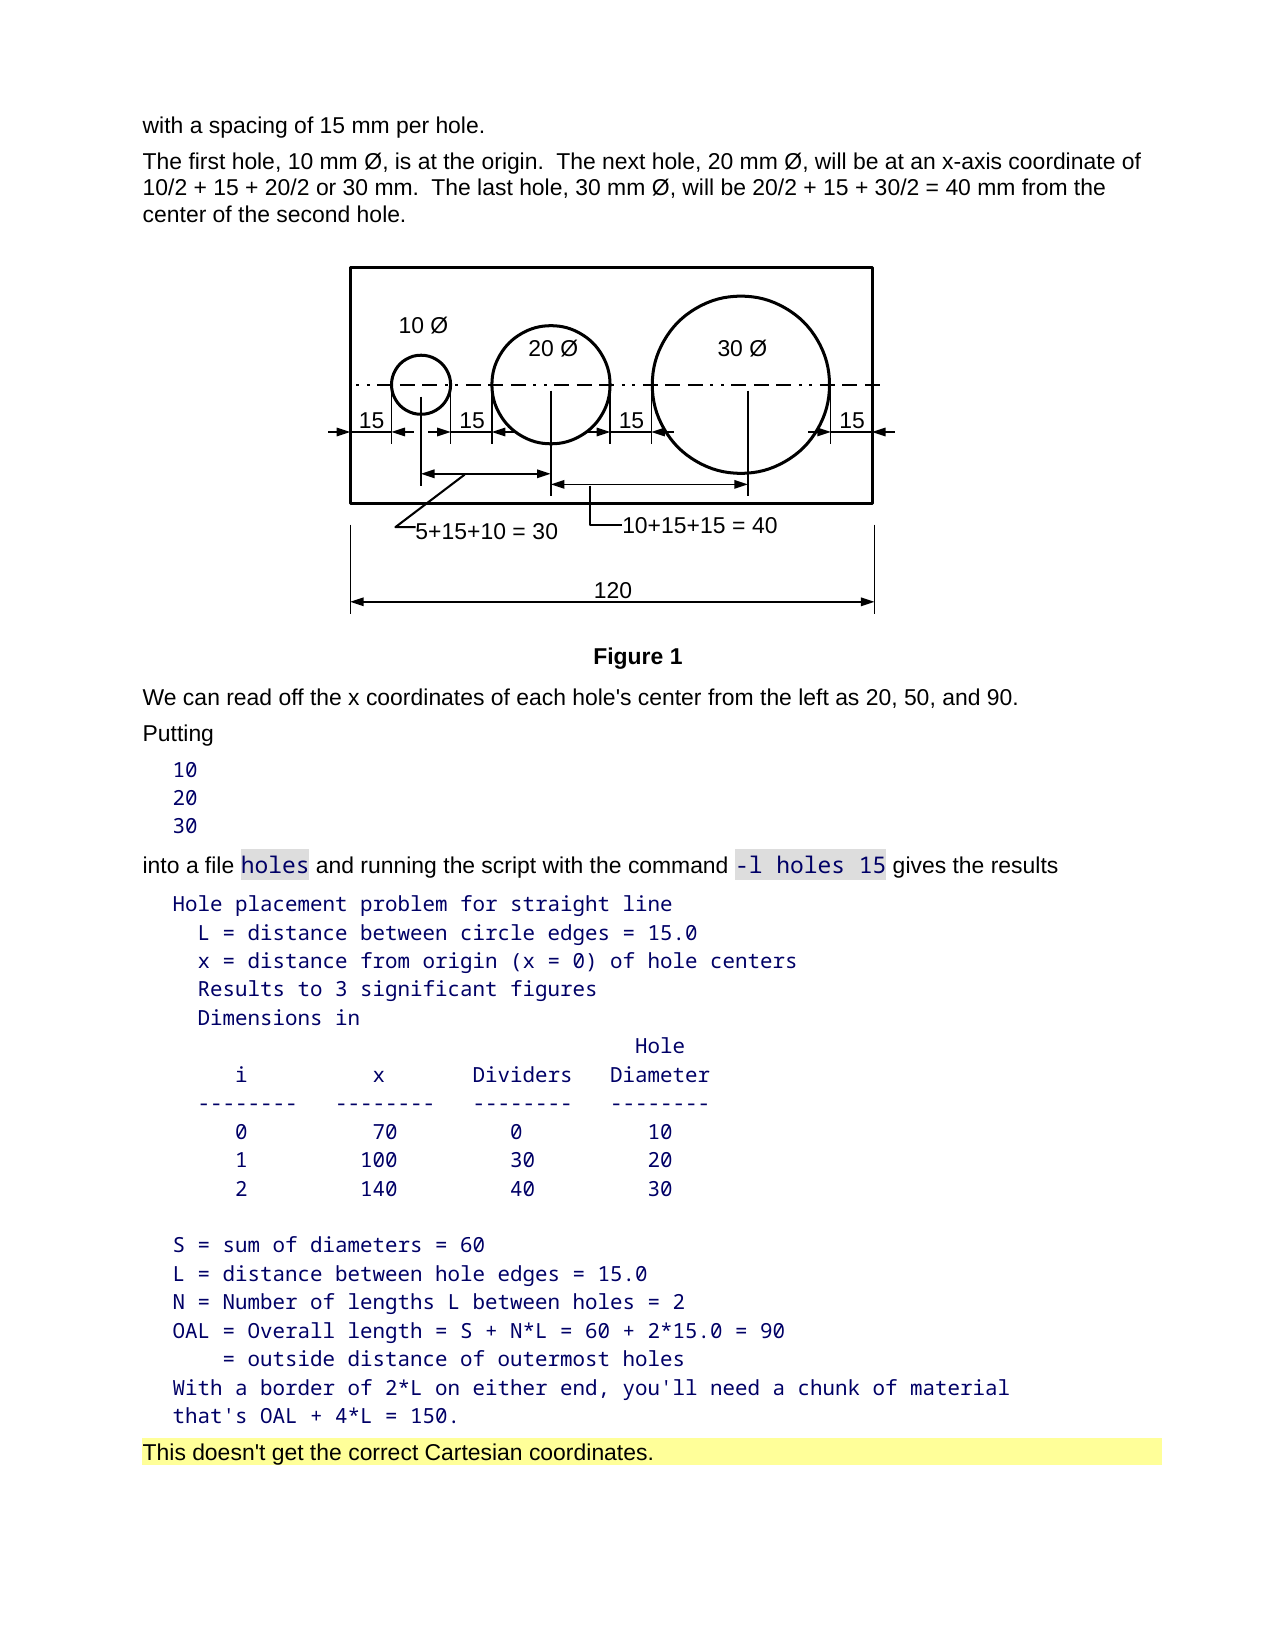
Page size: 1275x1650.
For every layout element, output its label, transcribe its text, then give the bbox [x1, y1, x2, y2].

text into a file holes and running the script with the command -l holes 15 gives the results [886, 849, 1162, 880]
text This doesn't get the correct Cartesian coordinates. [142, 1438, 1162, 1465]
text Hole placement problem for straight line [172, 889, 1162, 918]
text We can read off the x coordinates of each hole's center from the left as 20, 50, and 90. [142, 236, 1162, 711]
text = outside distance of outermost holes [172, 1344, 1162, 1373]
text N = Number of lengths L between holes = 2 [172, 1287, 1162, 1316]
text Hole [172, 1031, 1162, 1060]
text -------- -------- -------- -------- [172, 1088, 1162, 1117]
text x = distance from origin (x = 0) of hole centers [172, 946, 1162, 974]
text L = distance between hole edges = 15.0 [172, 1259, 1162, 1287]
text that's OAL + 4*L = 150. [172, 1401, 1162, 1429]
text into a file holes and running the script with the command -l holes 15 gives the results [142, 849, 241, 880]
text Dimensions in [172, 1003, 1162, 1031]
text The first hole, 10 mm Ø, is at the origin. The next hole, 20 mm Ø, will be at an x-axis coordinate of 10/2 + 15 + 20/2 or 30 mm. The last hole, 30 mm Ø, will be 20/2 + 15 + 30/2 = 40 mm from the center of the second hole. [142, 148, 1162, 227]
text i x Dividers Diameter [172, 1060, 1162, 1088]
text 30 [172, 812, 1162, 840]
text With a border of 2*L on either end, you'll need a chunk of material [172, 1373, 1162, 1401]
text OAL = Overall length = S + N*L = 60 + 2*15.0 = 90 [172, 1316, 1162, 1344]
text 10 [172, 755, 1162, 783]
text into a file holes and running the script with the command -l holes 15 gives the results [309, 849, 735, 880]
text Figure 1 [223, 254, 1053, 669]
text Putting [142, 719, 1162, 746]
text 20 [172, 783, 1162, 812]
text 0 70 0 10 [172, 1117, 1162, 1145]
text S = sum of diameters = 60 [172, 1231, 1162, 1259]
text 1 100 30 20 [172, 1145, 1162, 1174]
text 2 140 40 30 [172, 1174, 1162, 1202]
text Results to 3 significant figures [172, 974, 1162, 1003]
text L = distance between circle edges = 15.0 [172, 918, 1162, 946]
text with a spacing of 15 mm per hole. [142, 112, 1162, 139]
